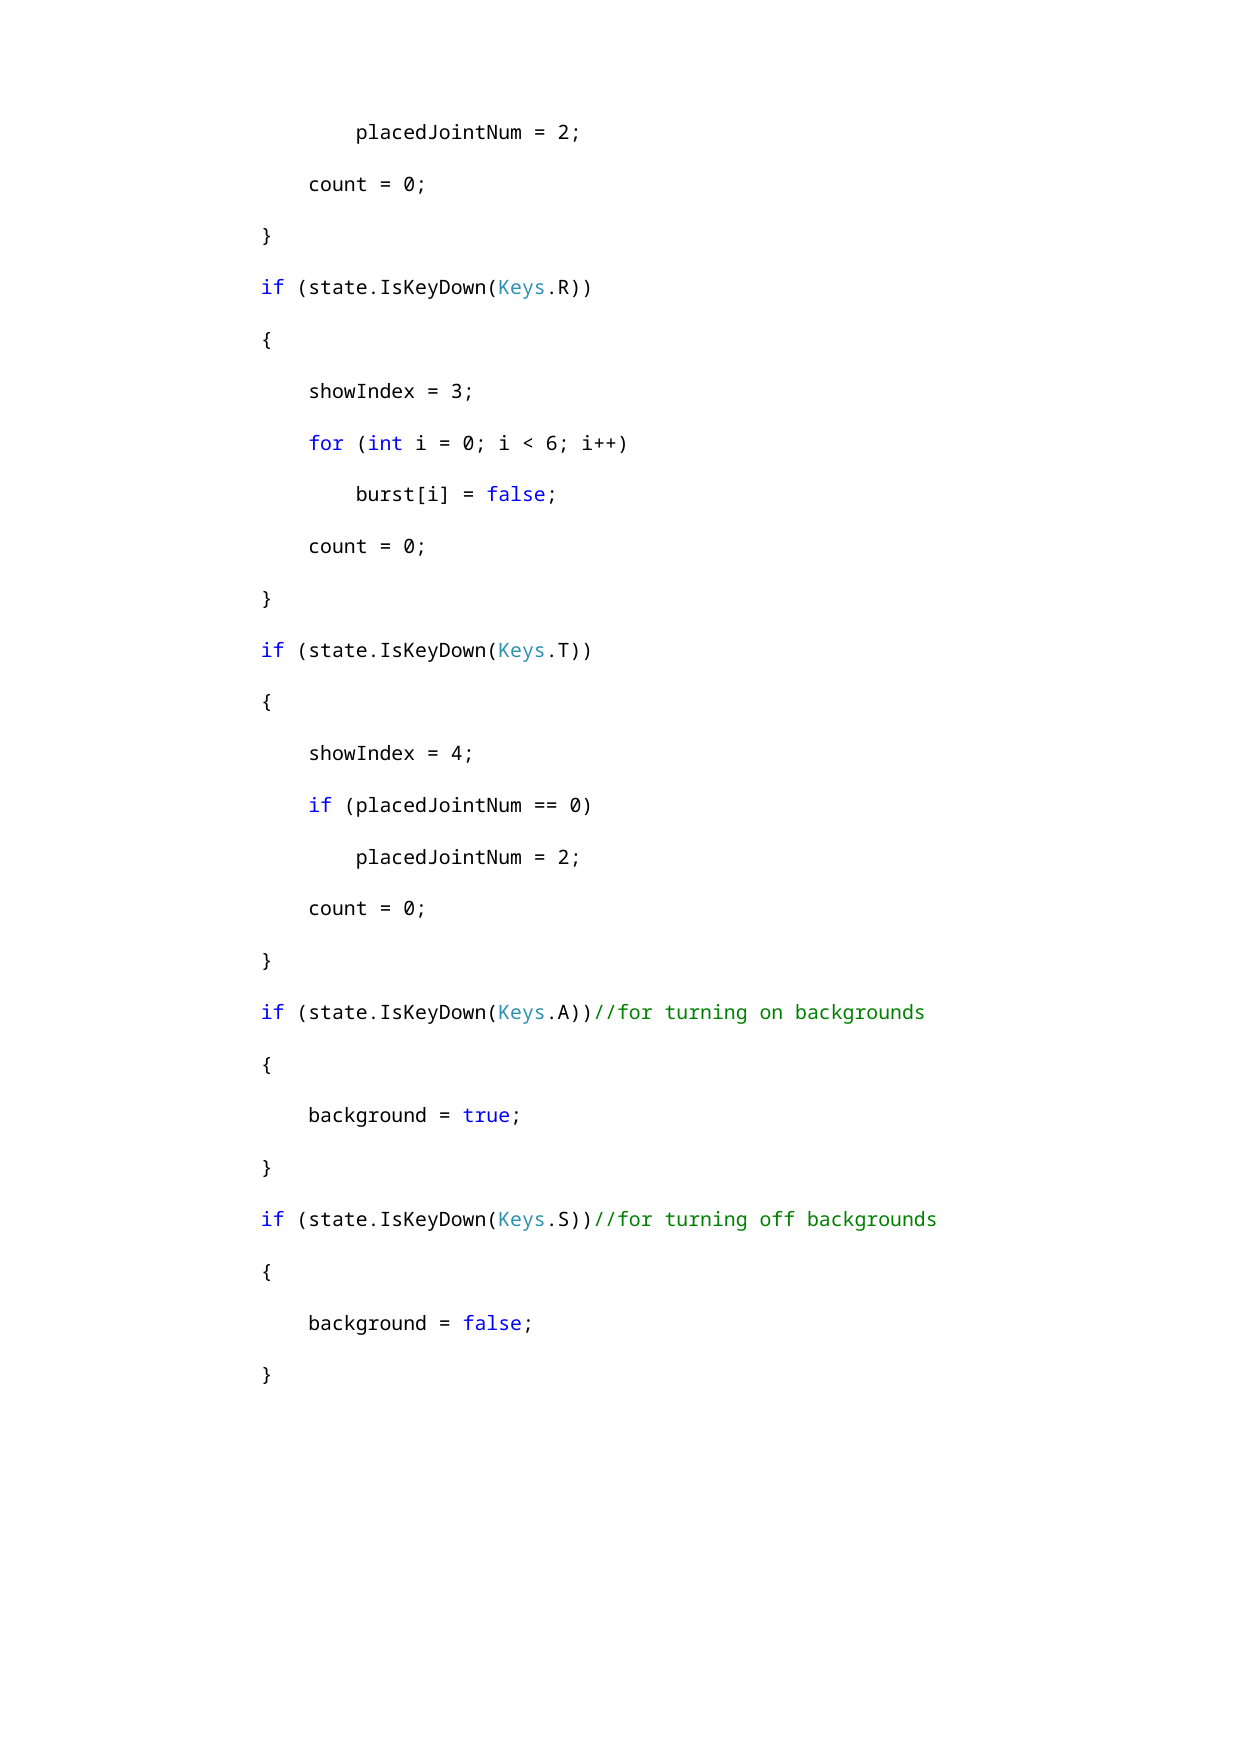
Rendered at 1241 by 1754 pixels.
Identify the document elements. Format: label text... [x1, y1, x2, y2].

text burst[i] = false; [118, 481, 1122, 507]
text showIndex = 3; [118, 377, 1122, 404]
text { [118, 1050, 1122, 1077]
text placedJointNum = 2; [118, 118, 1122, 145]
text { [118, 325, 1122, 352]
text } [118, 222, 1122, 249]
text if (placedJointNum == 0) [118, 791, 1122, 818]
text } [118, 584, 1122, 611]
text } [118, 946, 1122, 973]
text count = 0; [118, 532, 1122, 559]
text background = false; [118, 1309, 1122, 1336]
text if (state.IsKeyDown(Keys.A))//for turning on backgrounds [118, 998, 1122, 1025]
text if (state.IsKeyDown(Keys.R)) [118, 273, 1122, 300]
text count = 0; [118, 170, 1122, 197]
text if (state.IsKeyDown(Keys.T)) [118, 636, 1122, 663]
text showIndex = 4; [118, 739, 1122, 766]
text for (int i = 0; i < 6; i++) [118, 429, 1122, 456]
text } [118, 1153, 1122, 1181]
text } [118, 1361, 1122, 1388]
text count = 0; [118, 895, 1122, 922]
text if (state.IsKeyDown(Keys.S))//for turning off backgrounds [118, 1205, 1122, 1232]
text { [118, 1257, 1122, 1284]
text { [118, 688, 1122, 714]
text placedJointNum = 2; [118, 843, 1122, 870]
text background = true; [118, 1102, 1122, 1129]
